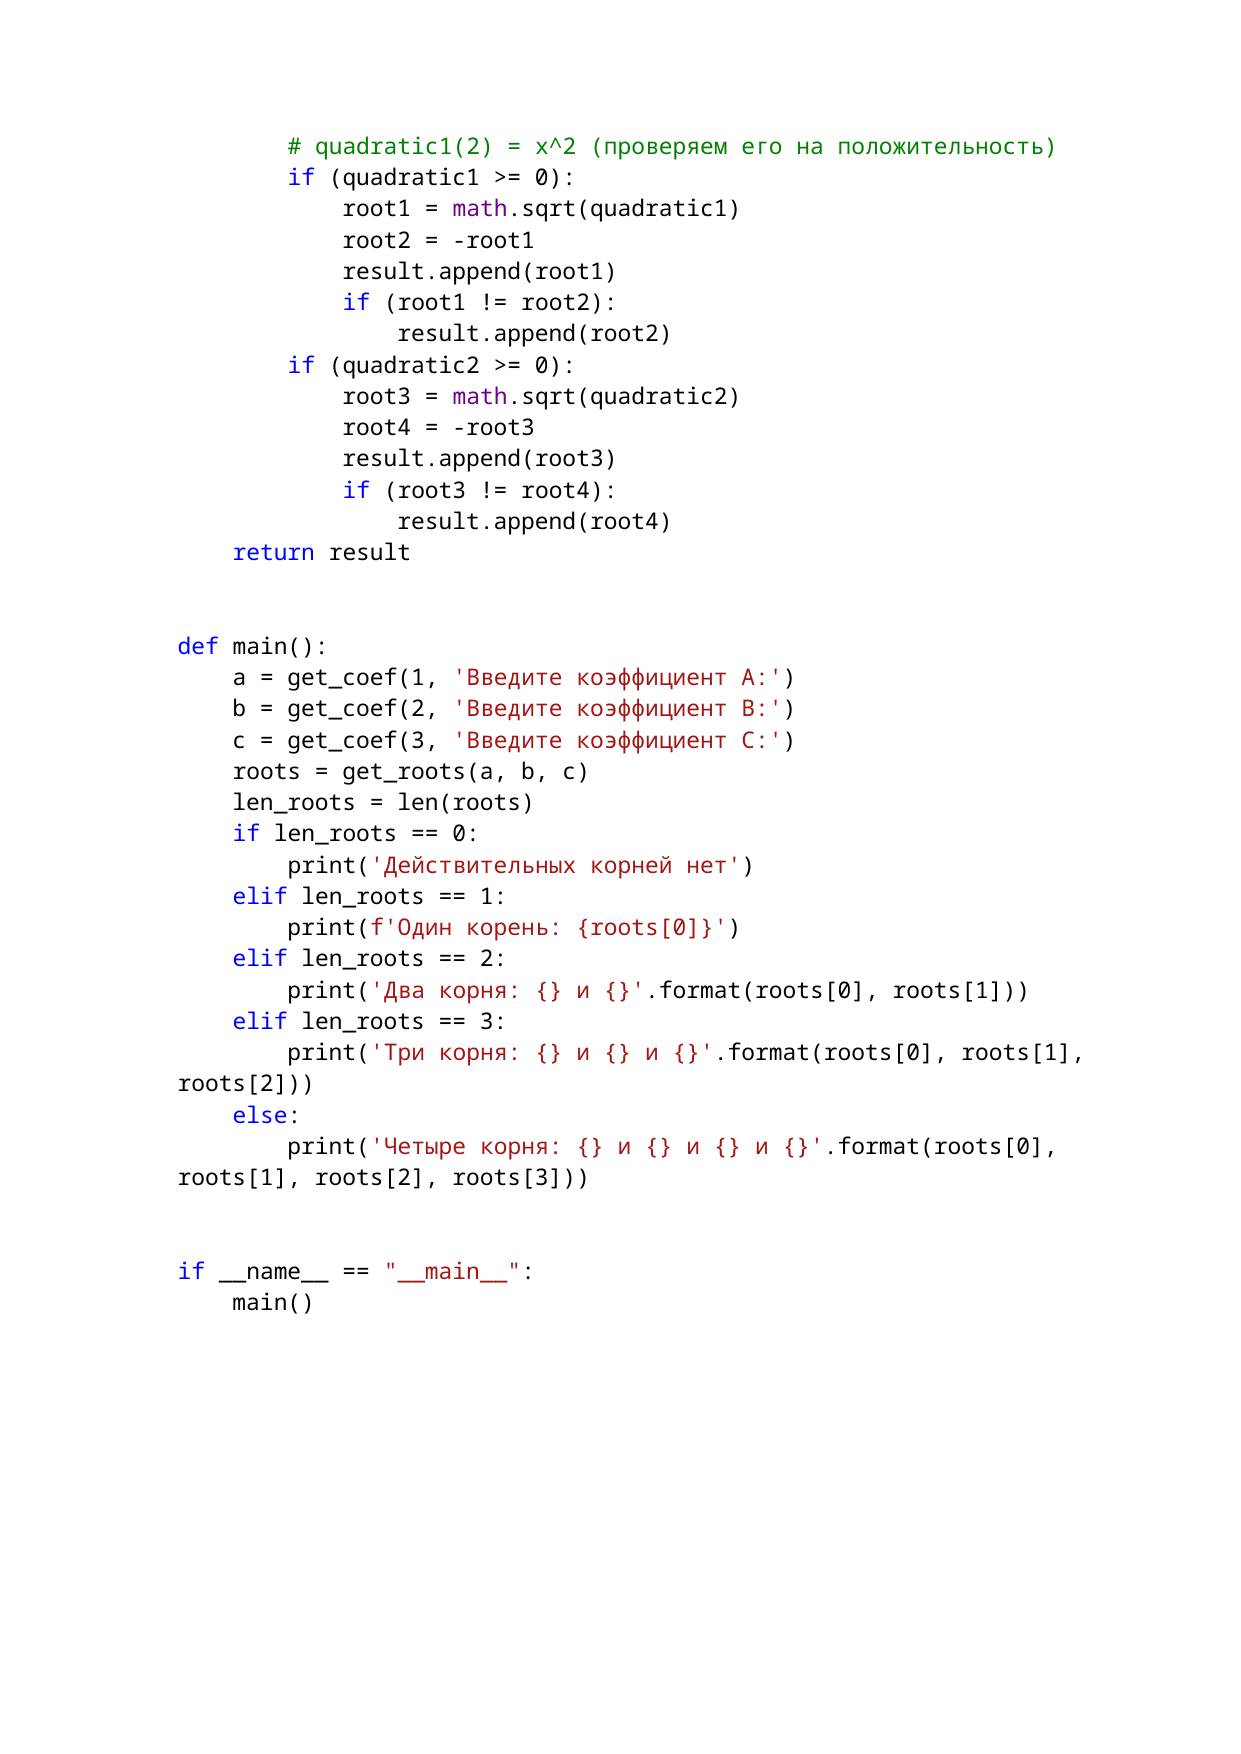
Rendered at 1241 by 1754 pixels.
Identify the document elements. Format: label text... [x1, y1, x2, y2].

text print(f'Один корень: {roots[0]}') [177, 911, 1152, 942]
text main() [177, 1286, 1152, 1317]
text b = get_coef(2, 'Введите коэффициент B:') [177, 692, 1152, 723]
text print('Действительных корней нет') [177, 848, 1152, 880]
text if len_roots == 0: [177, 817, 1152, 848]
text roots = get_roots(a, b, c) [177, 755, 1152, 786]
text def main(): [177, 630, 1152, 661]
text root4 = -root3 [177, 411, 1152, 442]
text root1 = math.sqrt(quadratic1) [177, 192, 1152, 223]
text result.append(root2) [177, 317, 1152, 348]
text result.append(root1) [177, 255, 1152, 286]
text return result [177, 536, 1152, 567]
text a = get_coef(1, 'Введите коэффициент А:') [177, 661, 1152, 692]
text print('Четыре корня: {} и {} и {} и {}'.format(roots[0], roots[1], roots[2], roots[3])) [177, 1130, 1152, 1192]
text elif len_roots == 1: [177, 880, 1152, 911]
text # quadratic1(2) = x^2 (проверяем его на положительность) [177, 130, 1152, 161]
text print('Два корня: {} и {}'.format(roots[0], roots[1])) [177, 973, 1152, 1005]
text if __name__ == "__main__": [177, 1255, 1152, 1286]
text elif len_roots == 3: [177, 1005, 1152, 1036]
text elif len_roots == 2: [177, 942, 1152, 973]
text if (root3 != root4): [177, 473, 1152, 505]
text if (root1 != root2): [177, 286, 1152, 317]
text len_roots = len(roots) [177, 786, 1152, 817]
text root3 = math.sqrt(quadratic2) [177, 380, 1152, 411]
text print('Три корня: {} и {} и {}'.format(roots[0], roots[1], roots[2])) [177, 1036, 1152, 1098]
text else: [177, 1098, 1152, 1130]
text if (quadratic1 >= 0): [177, 161, 1152, 192]
text result.append(root4) [177, 505, 1152, 536]
text result.append(root3) [177, 442, 1152, 473]
text c = get_coef(3, 'Введите коэффициент C:') [177, 723, 1152, 755]
text if (quadratic2 >= 0): [177, 348, 1152, 380]
text root2 = -root1 [177, 223, 1152, 255]
